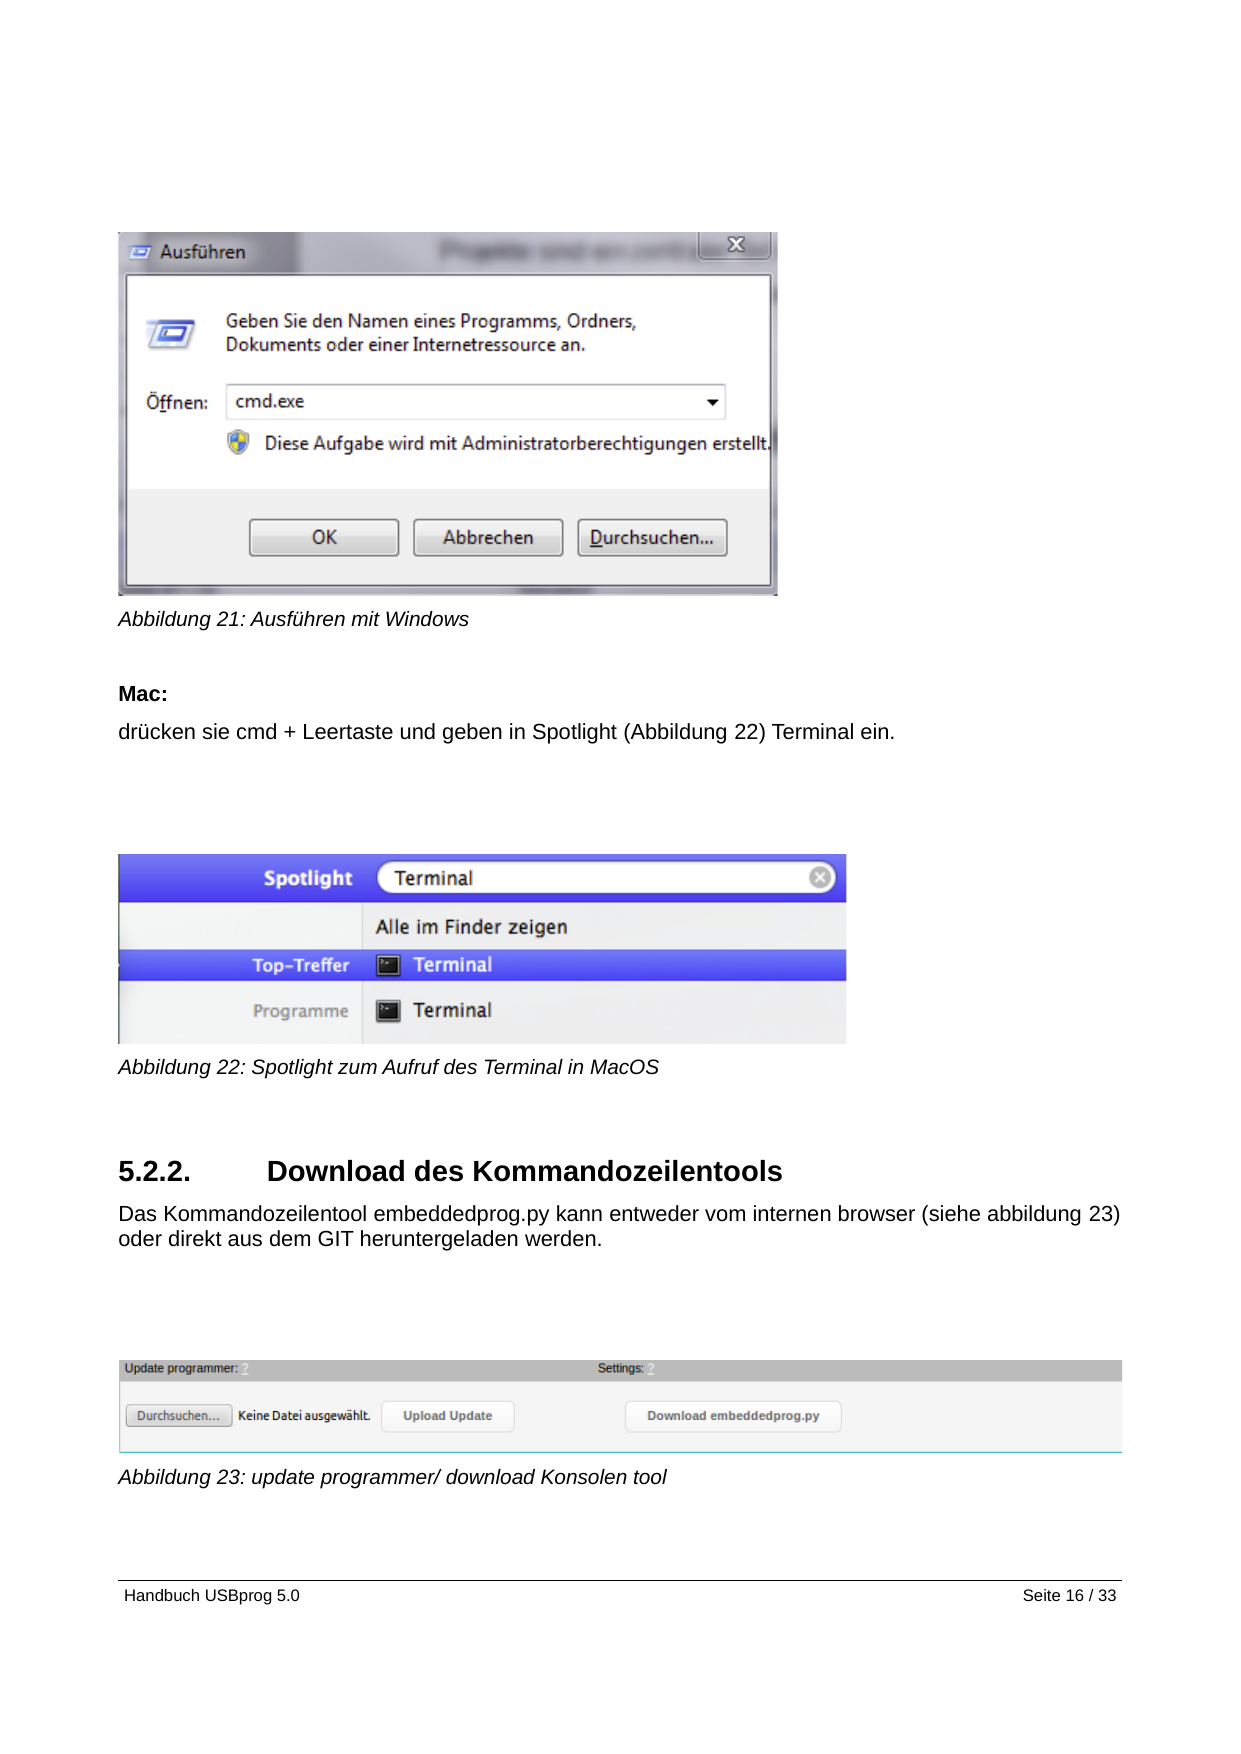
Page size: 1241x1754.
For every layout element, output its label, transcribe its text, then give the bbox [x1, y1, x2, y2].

text drücken sie cmd + Leertaste und geben in Spotlight (Abbildung 22) Terminal ein. [118, 719, 1122, 744]
text Das Kommandozeilentool embeddedprog.py kann entweder vom internen browser (siehe abbildung 23) oder direkt aus dem GIT heruntergeladen werden. [118, 1200, 1122, 1251]
subtitle Download des Kommandozeilentools [118, 1154, 1122, 1188]
picture [118, 1360, 1123, 1453]
picture [118, 232, 778, 596]
picture [118, 854, 847, 1044]
text Abbildung 23: update programmer/ download Konsolen tool [118, 1453, 1122, 1489]
text Abbildung 22: Spotlight zum Aufruf des Terminal in MacOS [118, 1044, 846, 1079]
text Mac: [118, 681, 1122, 706]
text Abbildung 21: Ausführen mit Windows [118, 596, 777, 631]
